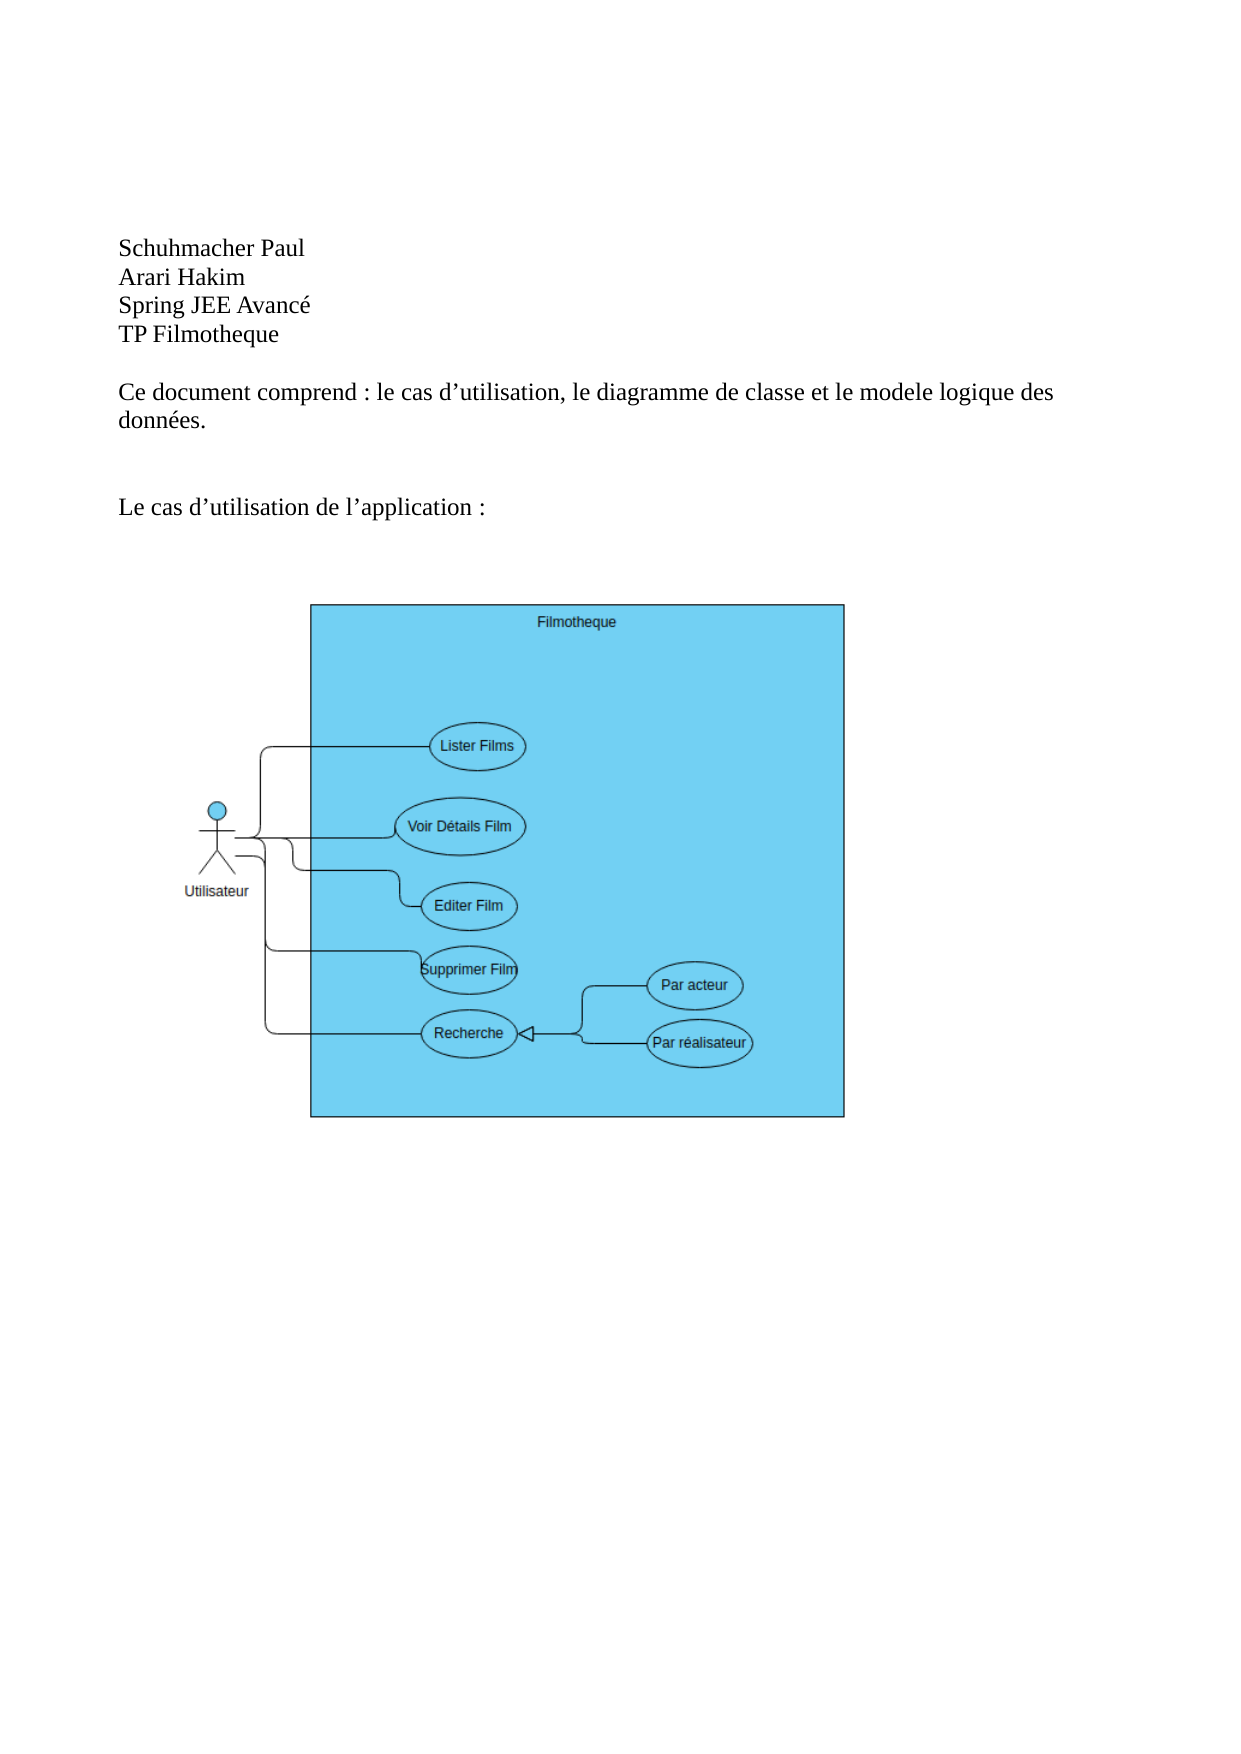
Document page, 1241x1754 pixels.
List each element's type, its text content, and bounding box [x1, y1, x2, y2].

text Le cas d’utilisation de l’application : [118, 492, 1122, 521]
text Arari Hakim [118, 262, 1122, 291]
text Schuhmacher Paul [118, 233, 1122, 262]
text TP Filmotheque [118, 319, 1122, 348]
text Ce document comprend : le cas d’utilisation, le diagramme de classe et le modele logique des données. [118, 377, 1122, 434]
text Spring JEE Avancé [118, 291, 1122, 319]
picture [147, 549, 984, 1162]
